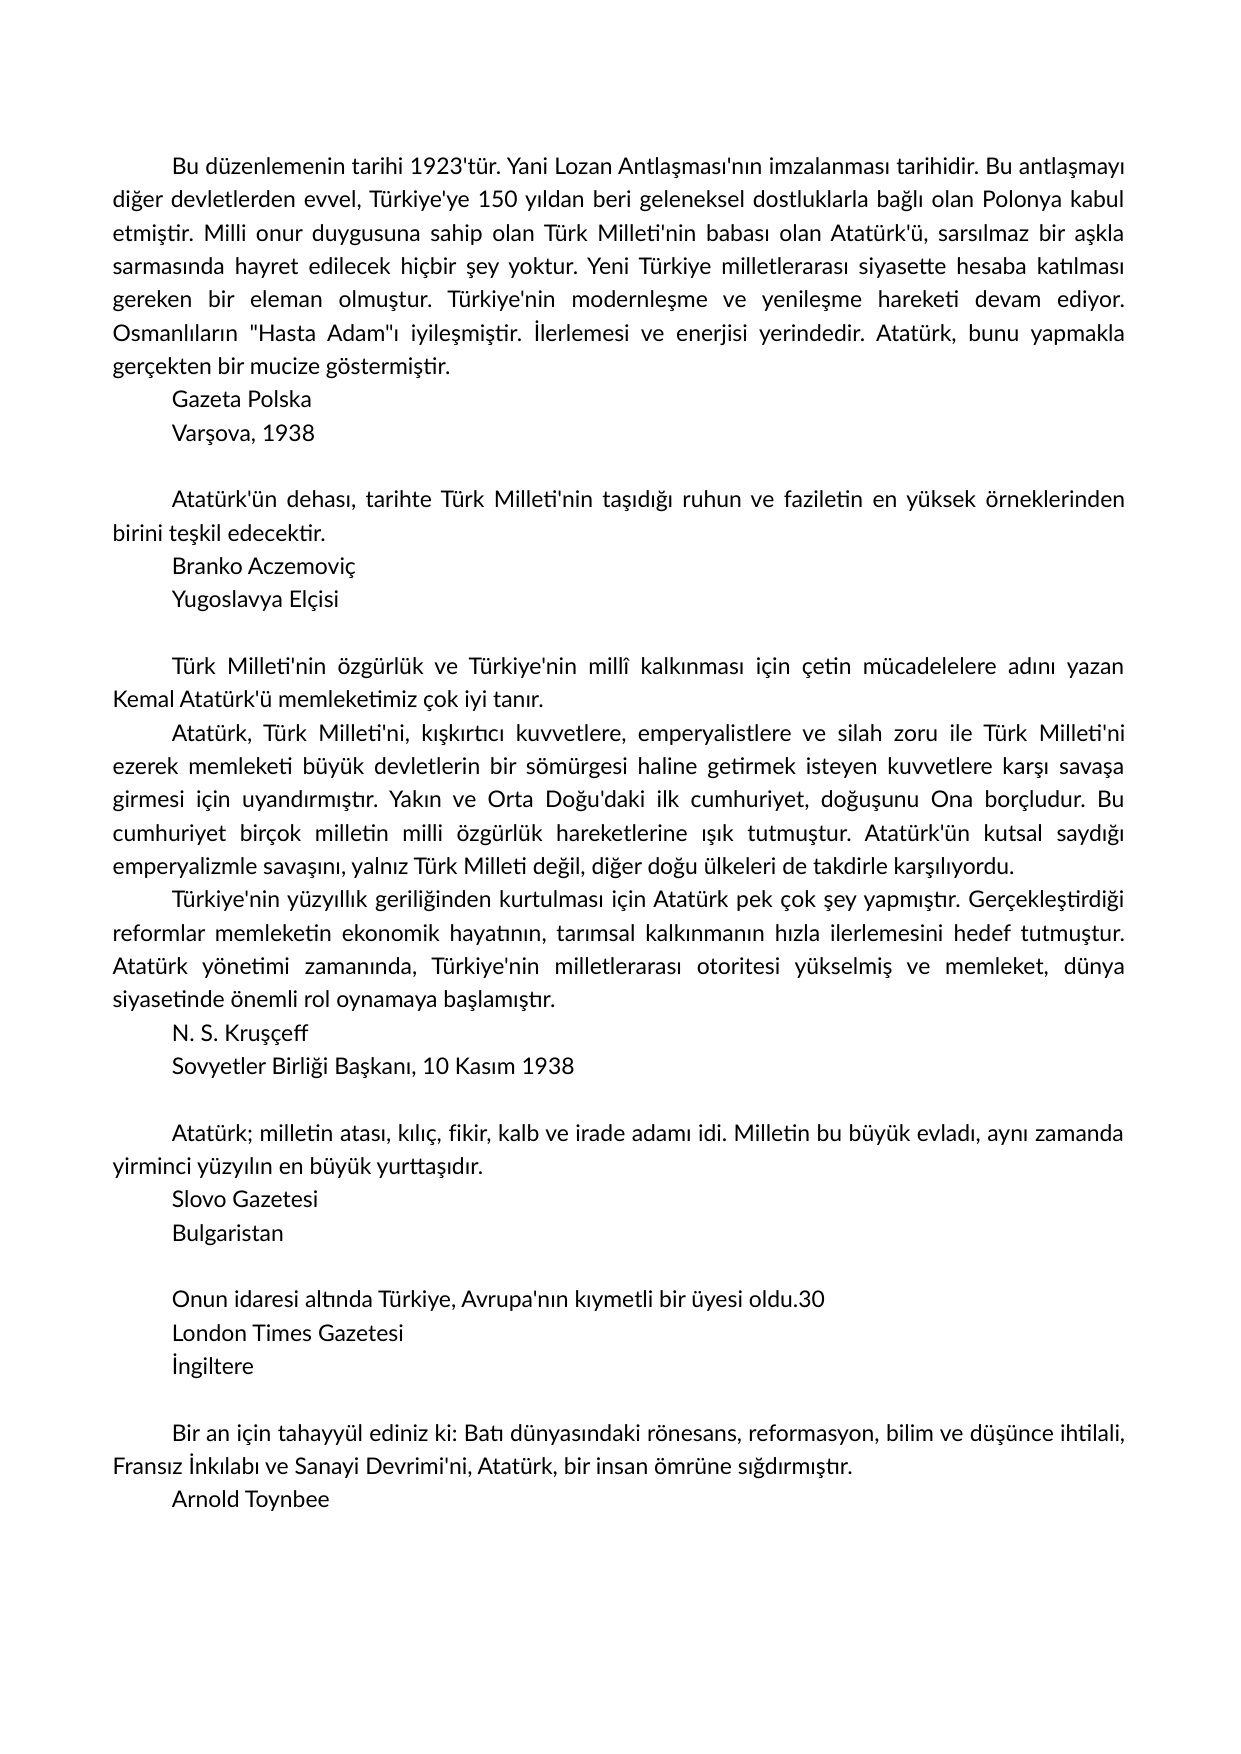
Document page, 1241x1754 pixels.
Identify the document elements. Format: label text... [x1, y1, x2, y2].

text Slovo Gazetesi [112, 1181, 1126, 1214]
text Yugoslavya Elçisi [112, 581, 1126, 614]
text London Times Gazetesi [112, 1314, 1126, 1348]
text Gazeta Polska [112, 381, 1126, 414]
text Türkiye'nin yüzyıllık geriliğinden kurtulması için Atatürk pek çok şey yapmıştır. Gerçekleştirdiği reformlar memleketin ekonomik hayatının, tarımsal kalkınmanın hızla ilerlemesini hedef tutmuştur. Atatürk yönetimi zamanında, Türkiye'nin milletlerarası otoritesi yükselmiş ve memleket, dünya siyasetinde önemli rol oynamaya başlamıştır. [112, 881, 1126, 1014]
text Arnold Toynbee [112, 1481, 1126, 1514]
text Bu düzenlemenin tarihi 1923'tür. Yani Lozan Antlaşması'nın imzalanması tarihidir. Bu antlaşmayı diğer devletlerden evvel, Türkiye'ye 150 yıldan beri geleneksel dostluklarla bağlı olan Polonya kabul etmiştir. Milli onur duygusuna sahip olan Türk Milleti'nin babası olan Atatürk'ü, sarsılmaz bir aşkla sarmasında hayret edilecek hiçbir şey yoktur. Yeni Türkiye milletlerarası siyasette hesaba katılması gereken bir eleman olmuştur. Türkiye'nin modernleşme ve yenileşme hareketi devam ediyor. Osmanlıların "Hasta Adam"ı iyileşmiştir. İlerlemesi ve enerjisi yerindedir. Atatürk, bunu yapmakla gerçekten bir mucize göstermiştir. [112, 148, 1126, 381]
text Atatürk'ün dehası, tarihte Türk Milleti'nin taşıdığı ruhun ve faziletin en yüksek örneklerinden birini teşkil edecektir. [112, 481, 1126, 548]
text Türk Milleti'nin özgürlük ve Türkiye'nin millî kalkınması için çetin mücadelelere adını yazan Kemal Atatürk'ü memleketimiz çok iyi tanır. [112, 648, 1126, 714]
text Atatürk; milletin atası, kılıç, fikir, kalb ve irade adamı idi. Milletin bu büyük evladı, aynı zamanda yirminci yüzyılın en büyük yurttaşıdır. [112, 1114, 1126, 1181]
text Varşova, 1938 [112, 414, 1126, 448]
text Sovyetler Birliği Başkanı, 10 Kasım 1938 [112, 1048, 1126, 1081]
text İngiltere [112, 1348, 1126, 1381]
text Onun idaresi altında Türkiye, Avrupa'nın kıymetli bir üyesi oldu.30 [112, 1281, 1126, 1314]
text Branko Aczemoviç [112, 548, 1126, 581]
text N. S. Kruşçeff [112, 1014, 1126, 1048]
text Bir an için tahayyül ediniz ki: Batı dünyasındaki rönesans, reformasyon, bilim ve düşünce ihtilali, Fransız İnkılabı ve Sanayi Devrimi'ni, Atatürk, bir insan ömrüne sığdırmıştır. [112, 1414, 1126, 1481]
text Bulgaristan [112, 1214, 1126, 1248]
text Atatürk, Türk Milleti'ni, kışkırtıcı kuvvetlere, emperyalistlere ve silah zoru ile Türk Milleti'ni ezerek memleketi büyük devletlerin bir sömürgesi haline getirmek isteyen kuvvetlere karşı savaşa girmesi için uyandırmıştır. Yakın ve Orta Doğu'daki ilk cumhuriyet, doğuşunu Ona borçludur. Bu cumhuriyet birçok milletin milli özgürlük hareketlerine ışık tutmuştur. Atatürk'ün kutsal saydığı emperyalizmle savaşını, yalnız Türk Milleti değil, diğer doğu ülkeleri de takdirle karşılıyordu. [112, 714, 1126, 881]
